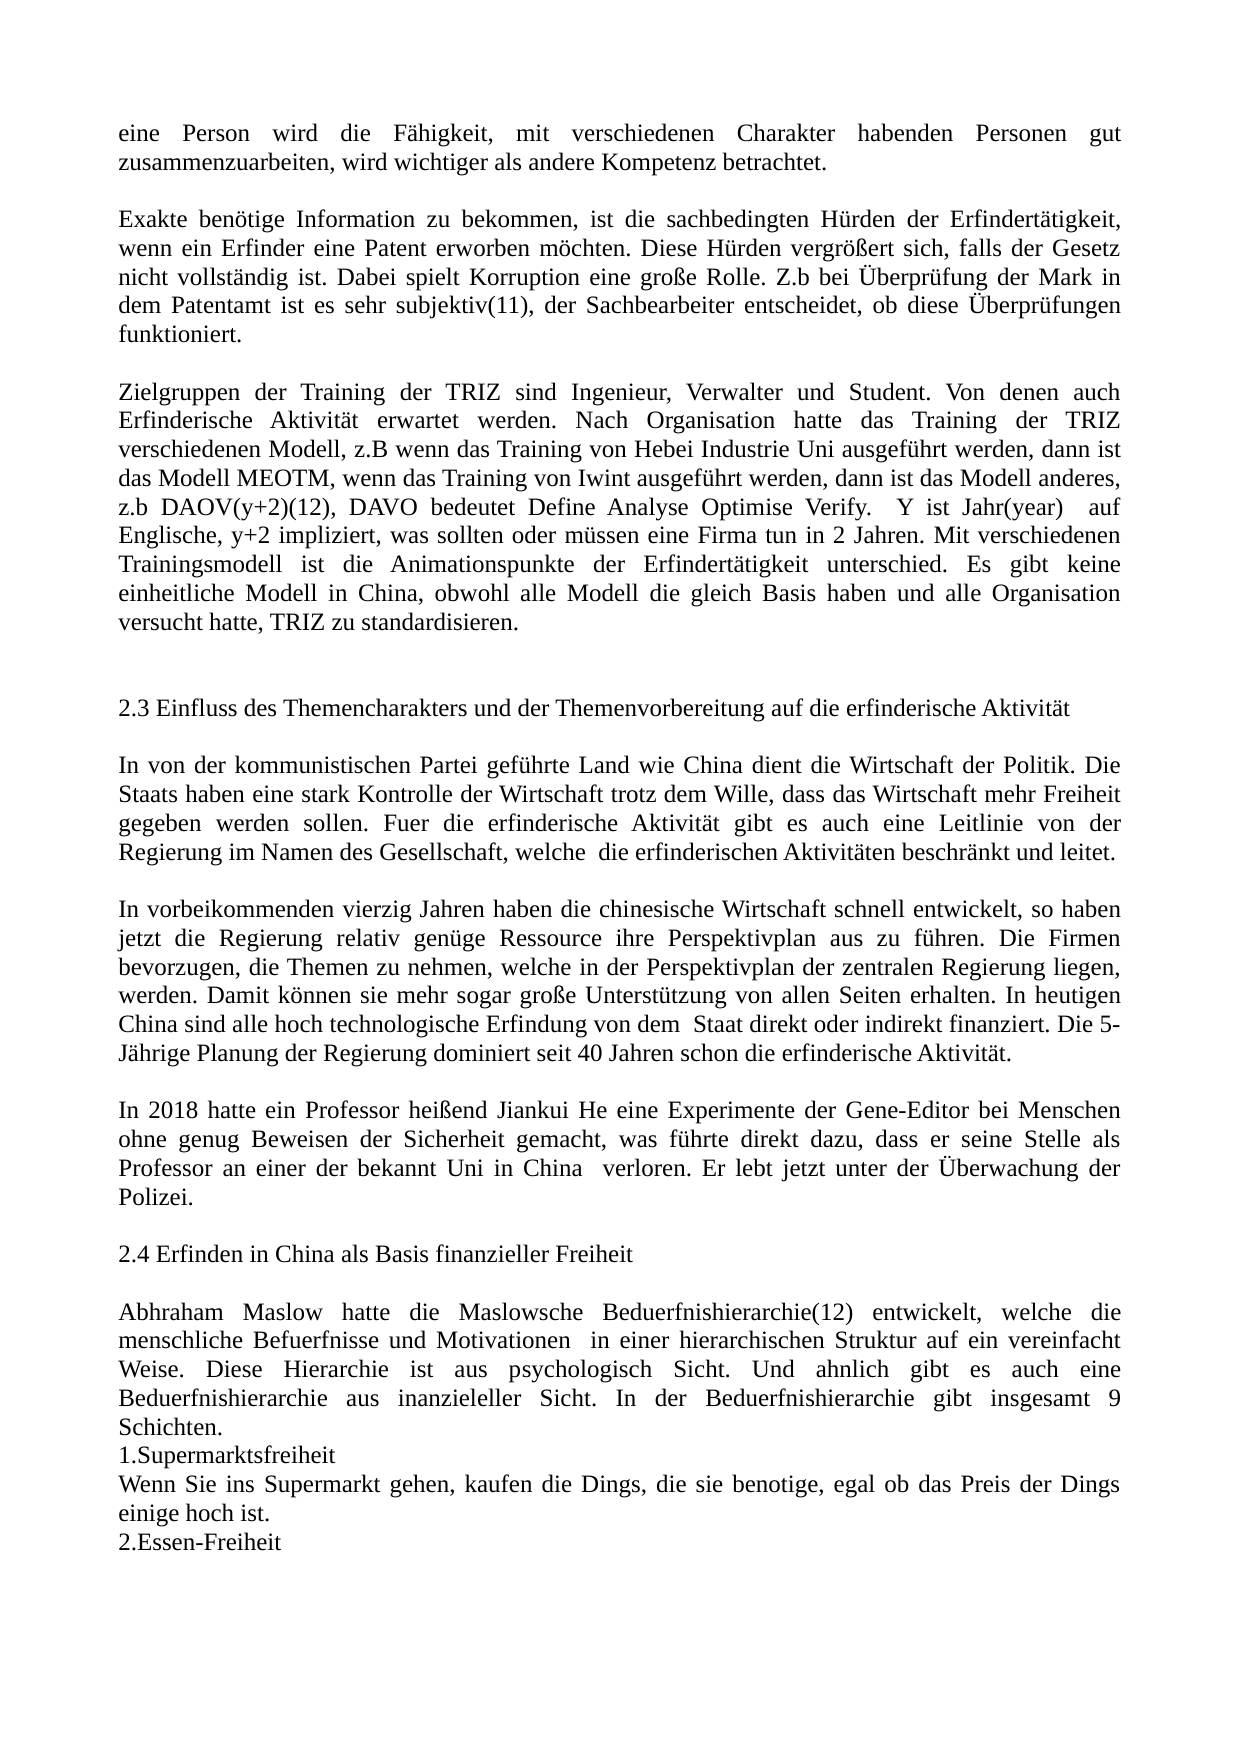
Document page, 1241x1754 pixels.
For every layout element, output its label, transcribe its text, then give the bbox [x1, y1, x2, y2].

text In 2018 hatte ein Professor heißend Jiankui He eine Experimente der Gene-Editor bei Menschen ohne genug Beweisen der Sicherheit gemacht, was führte direkt dazu, dass er seine Stelle als Professor an einer der bekannt Uni in China verloren. Er lebt jetzt unter der Überwachung der Polizei. [118, 1096, 1122, 1211]
text 2.3 Einfluss des Themencharakters und der Themenvorbereitung auf die erfinderische Aktivität [118, 693, 1122, 722]
text Abhraham Maslow hatte die Maslowsche Beduerfnishierarchie(12) entwickelt, welche die menschliche Befuerfnisse und Motivationen in einer hierarchischen Struktur auf ein vereinfacht Weise. Diese Hierarchie ist aus psychologisch Sicht. Und ahnlich gibt es auch eine Beduerfnishierarchie aus inanzieleller Sicht. In der Beduerfnishierarchie gibt insgesamt 9 Schichten. [118, 1297, 1122, 1441]
text Wenn Sie ins Supermarkt gehen, kaufen die Dings, die sie benotige, egal ob das Preis der Dings einige hoch ist. [118, 1469, 1122, 1527]
text In vorbeikommenden vierzig Jahren haben die chinesische Wirtschaft schnell entwickelt, so haben jetzt die Regierung relativ genüge Ressource ihre Perspektivplan aus zu führen. Die Firmen bevorzugen, die Themen zu nehmen, welche in der Perspektivplan der zentralen Regierung liegen, werden. Damit können sie mehr sogar große Unterstützung von allen Seiten erhalten. In heutigen China sind alle hoch technologische Erfindung von dem Staat direkt oder indirekt finanziert. Die 5- Jährige Planung der Regierung dominiert seit 40 Jahren schon die erfinderische Aktivität. [118, 894, 1122, 1067]
text Exakte benötige Information zu bekommen, ist die sachbedingten Hürden der Erfindertätigkeit, wenn ein Erfinder eine Patent erworben möchten. Diese Hürden vergrößert sich, falls der Gesetz nicht vollständig ist. Dabei spielt Korruption eine große Rolle. Z.b bei Überprüfung der Mark in dem Patentamt ist es sehr subjektiv(11), der Sachbearbeiter entscheidet, ob diese Überprüfungen funktioniert. [118, 204, 1122, 348]
text 2.4 Erfinden in China als Basis finanzieller Freiheit [118, 1239, 1122, 1268]
text eine Person wird die Fähigkeit, mit verschiedenen Charakter habenden Personen gut zusammenzuarbeiten, wird wichtiger als andere Kompetenz betrachtet. [118, 118, 1122, 176]
text In von der kommunistischen Partei geführte Land wie China dient die Wirtschaft der Politik. Die Staats haben eine stark Kontrolle der Wirtschaft trotz dem Wille, dass das Wirtschaft mehr Freiheit gegeben werden sollen. Fuer die erfinderische Aktivität gibt es auch eine Leitlinie von der Regierung im Namen des Gesellschaft, welche die erfinderischen Aktivitäten beschränkt und leitet. [118, 751, 1122, 866]
text Zielgruppen der Training der TRIZ sind Ingenieur, Verwalter und Student. Von denen auch Erfinderische Aktivität erwartet werden. Nach Organisation hatte das Training der TRIZ verschiedenen Modell, z.B wenn das Training von Hebei Industrie Uni ausgeführt werden, dann ist das Modell MEOTM, wenn das Training von Iwint ausgeführt werden, dann ist das Modell anderes, z.b DAOV(y+2)(12), DAVO bedeutet Define Analyse Optimise Verify. Y ist Jahr(year) auf Englische, y+2 impliziert, was sollten oder müssen eine Firma tun in 2 Jahren. Mit verschiedenen Trainingsmodell ist die Animationspunkte der Erfindertätigkeit unterschied. Es gibt keine einheitliche Modell in China, obwohl alle Modell die gleich Basis haben und alle Organisation versucht hatte, TRIZ zu standardisieren. [118, 377, 1122, 636]
text 2.Essen-Freiheit [118, 1527, 1122, 1556]
text 1.Supermarktsfreiheit [118, 1441, 1122, 1469]
